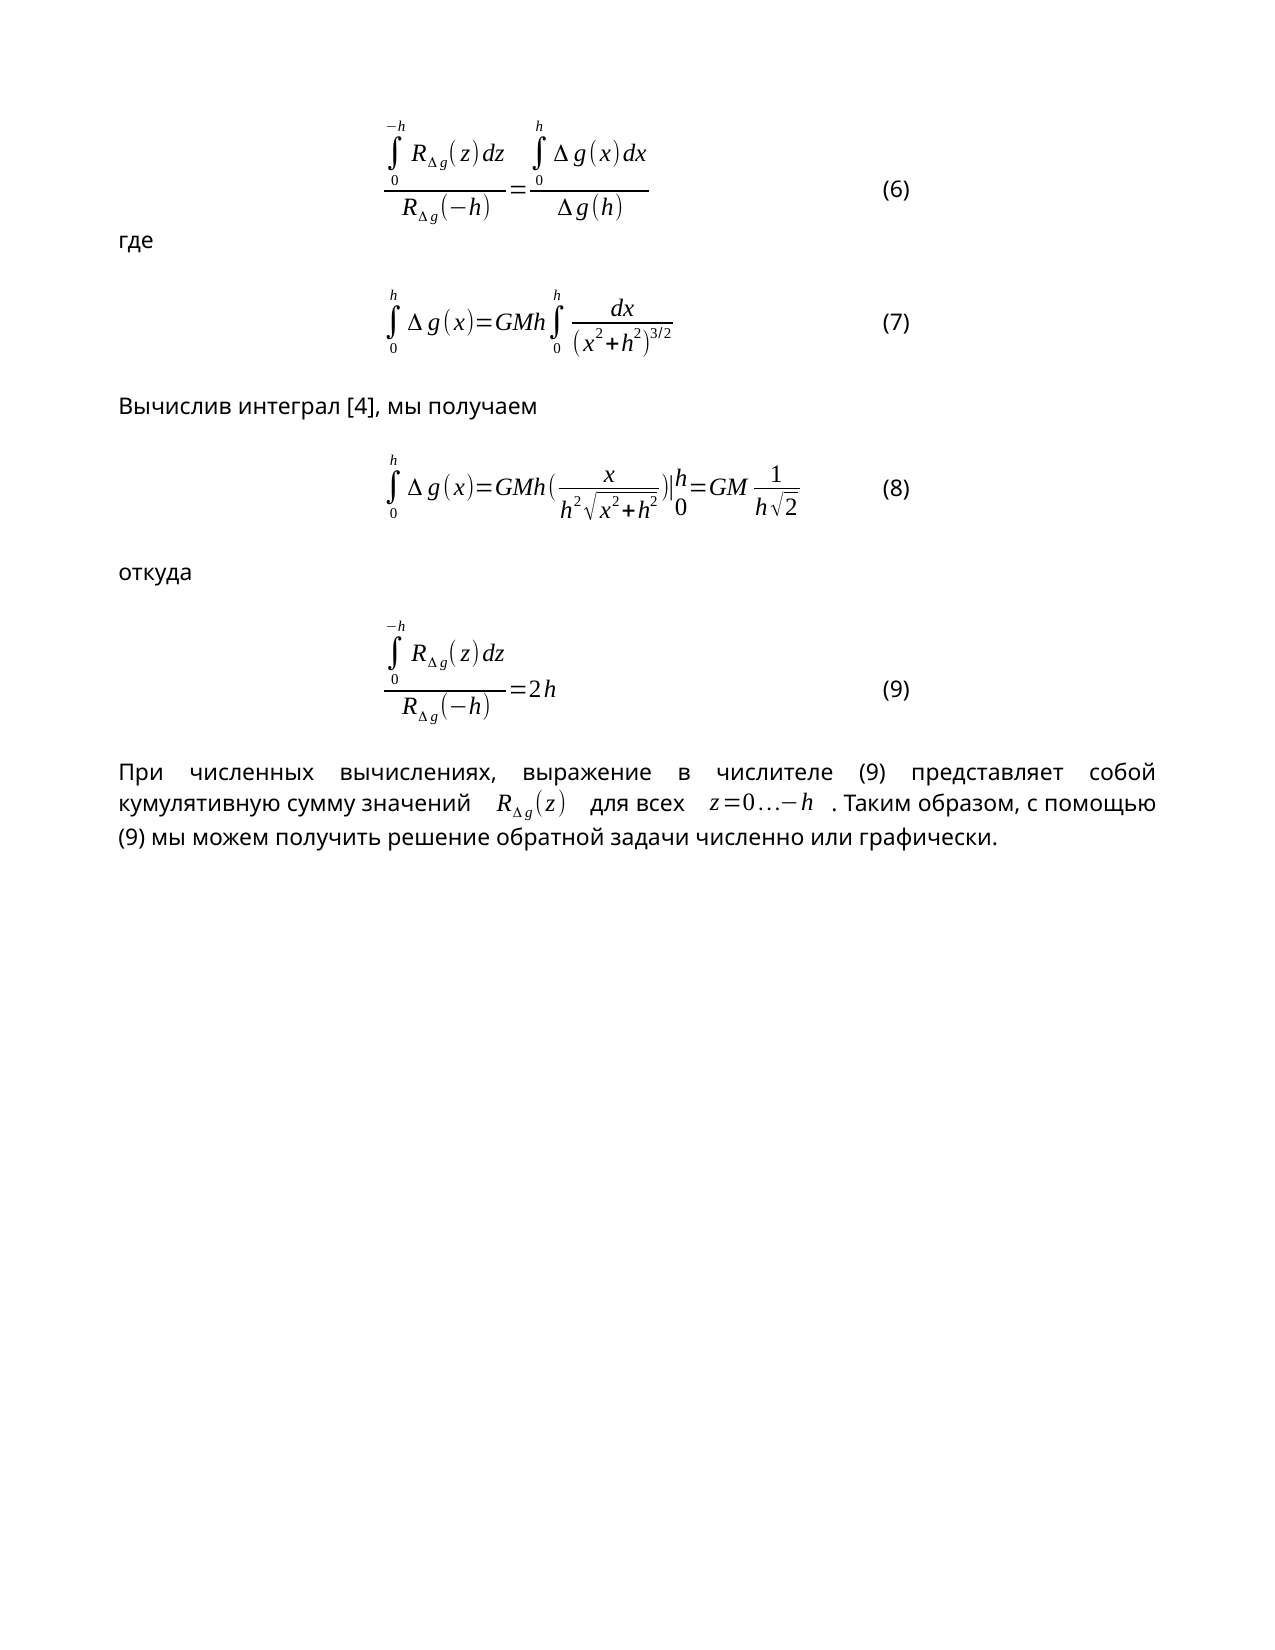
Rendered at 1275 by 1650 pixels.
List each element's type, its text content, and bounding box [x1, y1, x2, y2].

text Вычислив интеграл [4], мы получаем [118, 389, 1157, 421]
text При численных вычислениях, выражение в числителе (9) представляет собой кумулятивную сумму значений для всех . Таким образом, с помощью (9) мы можем получить решение обратной задачи численно или графически. [118, 756, 1157, 852]
text (8) [118, 452, 1157, 524]
text (9) [118, 618, 1157, 724]
text откуда [118, 556, 1157, 587]
text где [118, 224, 1157, 256]
text (6) [118, 118, 1157, 224]
text (7) [118, 287, 1157, 358]
